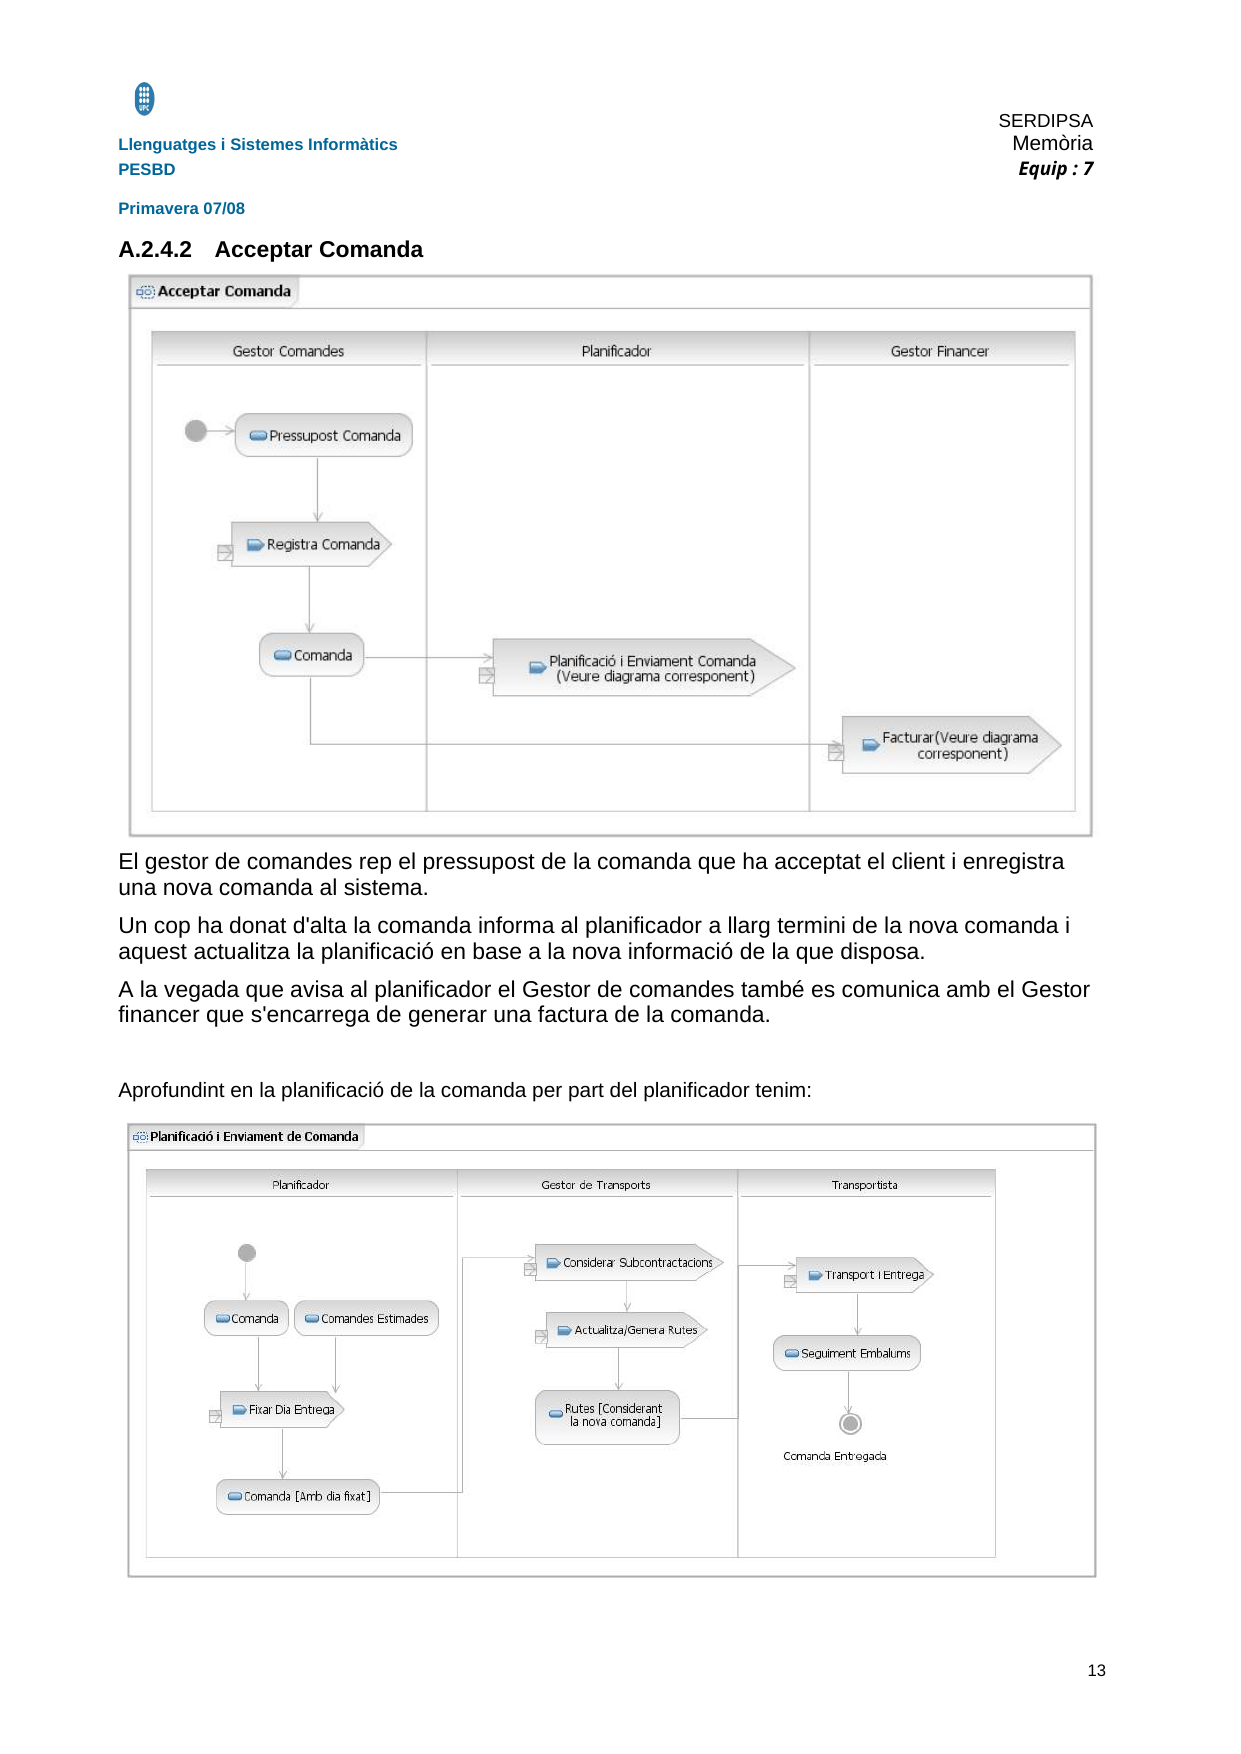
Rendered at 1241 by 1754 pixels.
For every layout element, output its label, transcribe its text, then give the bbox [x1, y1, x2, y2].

text A la vegada que avisa al planificador el Gestor de comandes també es comunica amb el Gestor financer que s'encarrega de generar una factura de la comanda. [118, 977, 1106, 1028]
text Aprofundint en la planificació de la comanda per part del planificador tenim: [118, 1078, 1106, 1102]
picture [118, 264, 1107, 849]
text El gestor de comandes rep el pressupost de la comanda que ha acceptat el client i enregistra una nova comanda al sistema. [118, 849, 1106, 900]
picture [118, 1114, 1107, 1587]
text Un cop ha donat d'alta la comanda informa al planificador a llarg termini de la nova comanda i aquest actualitza la planificació en base a la nova informació de la que disposa. [118, 913, 1106, 964]
subtitle Acceptar Comanda [118, 236, 1106, 262]
